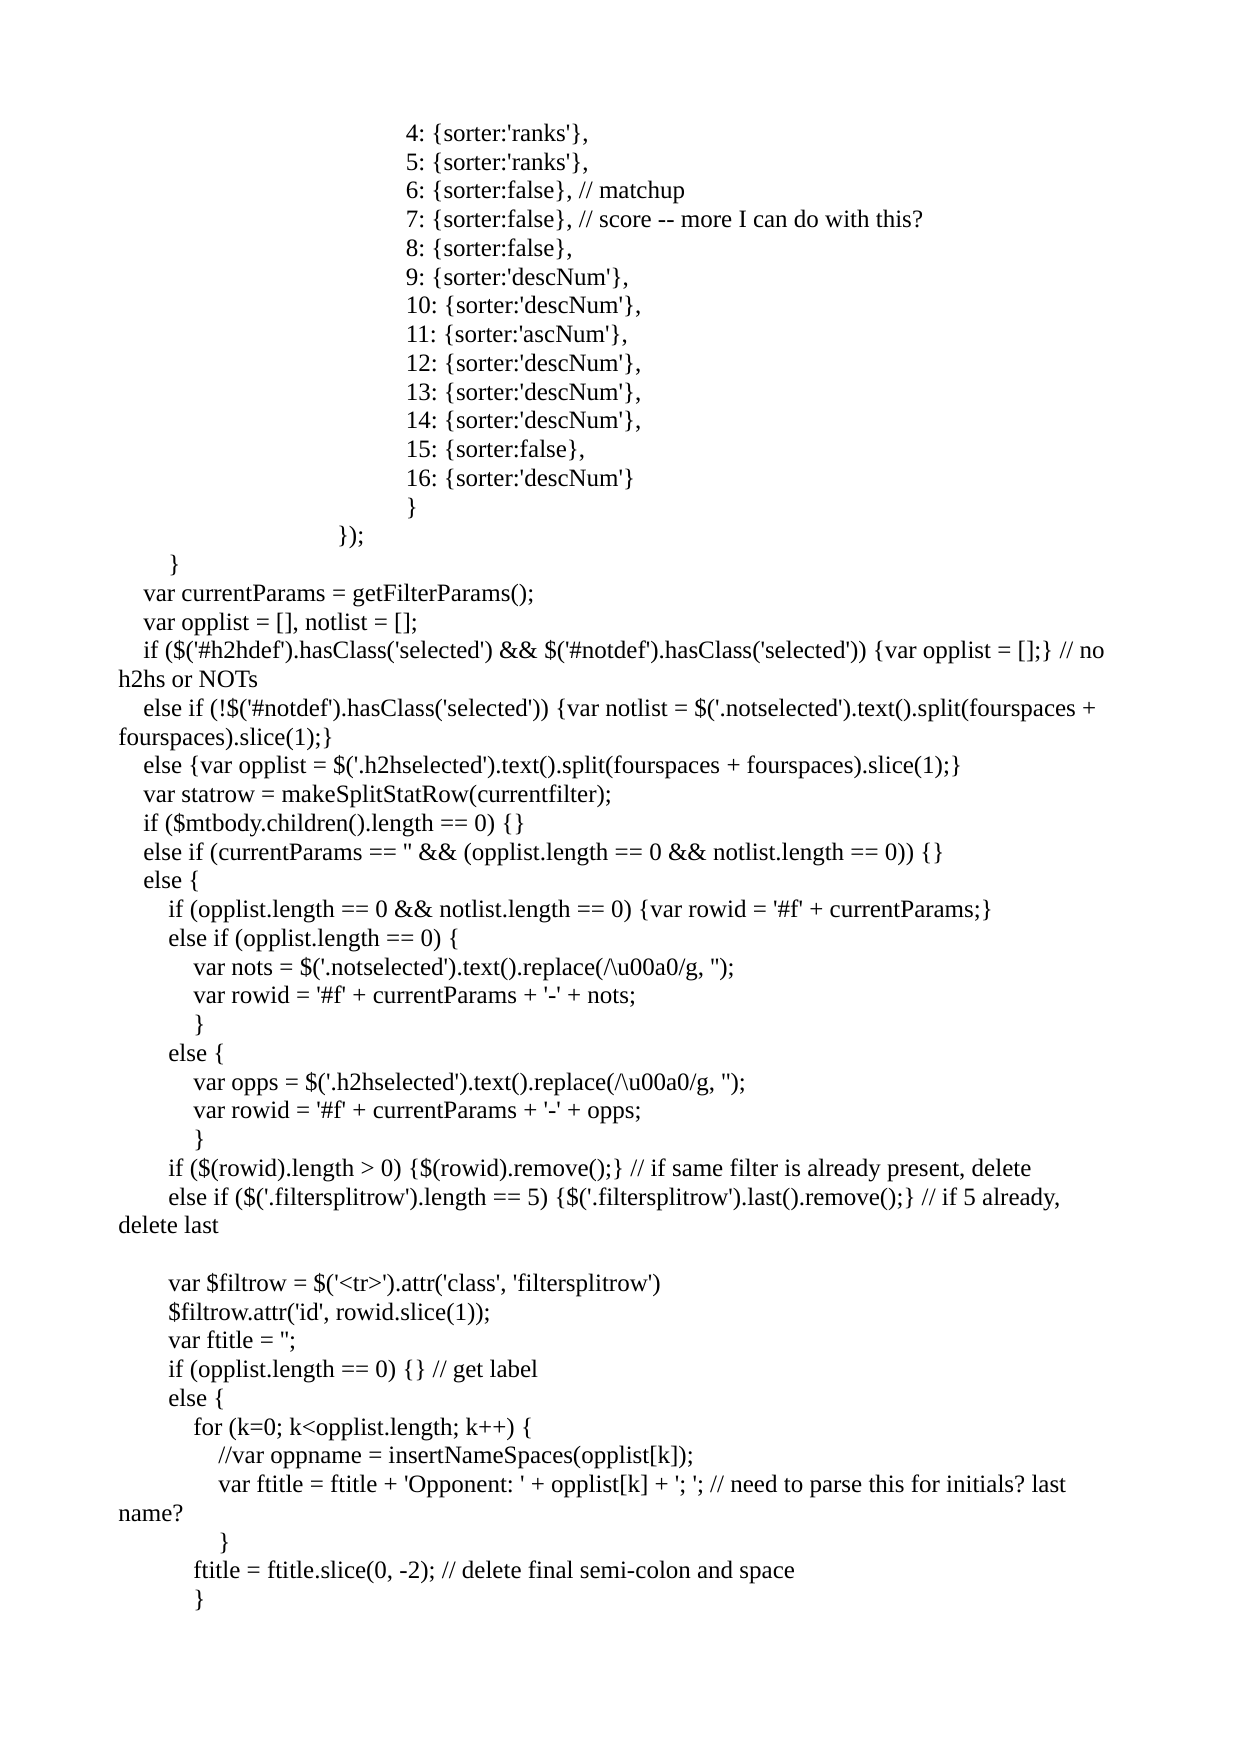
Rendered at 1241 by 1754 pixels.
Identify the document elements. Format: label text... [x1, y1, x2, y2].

text 9: {sorter:'descNum'}, [118, 262, 1122, 291]
text var rowid = '#f' + currentParams + '-' + opps; [118, 1096, 1122, 1124]
text else { [118, 1383, 1122, 1412]
text if ($(rowid).length > 0) {$(rowid).remove();} // if same filter is already present, delete [118, 1153, 1122, 1182]
text //var oppname = insertNameSpaces(opplist[k]); [118, 1441, 1122, 1469]
text 16: {sorter:'descNum'} [118, 463, 1122, 492]
text var ftitle = ''; [118, 1326, 1122, 1354]
text 11: {sorter:'ascNum'}, [118, 319, 1122, 348]
text else if (!$('#notdef').hasClass('selected')) {var notlist = $('.notselected').text().split(fourspaces + fourspaces).slice(1);} [118, 693, 1122, 751]
text } [118, 1124, 1122, 1153]
text } [118, 1527, 1122, 1556]
text if (opplist.length == 0 && notlist.length == 0) {var rowid = '#f' + currentParams;} [118, 894, 1122, 923]
text else if ($('.filtersplitrow').length == 5) {$('.filtersplitrow').last().remove();} // if 5 already, delete last [118, 1182, 1122, 1239]
text } [118, 549, 1122, 578]
text for (k=0; k<opplist.length; k++) { [118, 1412, 1122, 1441]
text }); [118, 521, 1122, 549]
text 4: {sorter:'ranks'}, [118, 118, 1122, 147]
text 15: {sorter:false}, [118, 434, 1122, 463]
text } [118, 1009, 1122, 1038]
text 5: {sorter:'ranks'}, [118, 147, 1122, 176]
text } [118, 1584, 1122, 1613]
text var opplist = [], notlist = []; [118, 607, 1122, 636]
text else if (currentParams == '' && (opplist.length == 0 && notlist.length == 0)) {} [118, 837, 1122, 866]
text else if (opplist.length == 0) { [118, 923, 1122, 952]
text $filtrow.attr('id', rowid.slice(1)); [118, 1297, 1122, 1326]
text else { [118, 1038, 1122, 1067]
text 8: {sorter:false}, [118, 233, 1122, 262]
text var nots = $('.notselected').text().replace(/\u00a0/g, ''); [118, 952, 1122, 981]
text var currentParams = getFilterParams(); [118, 578, 1122, 607]
text 10: {sorter:'descNum'}, [118, 291, 1122, 319]
text else { [118, 866, 1122, 894]
text 7: {sorter:false}, // score -- more I can do with this? [118, 204, 1122, 233]
text 12: {sorter:'descNum'}, [118, 348, 1122, 377]
text var $filtrow = $('<tr>').attr('class', 'filtersplitrow') [118, 1268, 1122, 1297]
text 14: {sorter:'descNum'}, [118, 406, 1122, 434]
text if ($('#h2hdef').hasClass('selected') && $('#notdef').hasClass('selected')) {var opplist = [];} // no h2hs or NOTs [118, 636, 1122, 693]
text } [118, 492, 1122, 521]
text 6: {sorter:false}, // matchup [118, 176, 1122, 204]
text var opps = $('.h2hselected').text().replace(/\u00a0/g, ''); [118, 1067, 1122, 1096]
text else {var opplist = $('.h2hselected').text().split(fourspaces + fourspaces).slice(1);} [118, 751, 1122, 779]
text 13: {sorter:'descNum'}, [118, 377, 1122, 406]
text if (opplist.length == 0) {} // get label [118, 1354, 1122, 1383]
text ftitle = ftitle.slice(0, -2); // delete final semi-colon and space [118, 1556, 1122, 1584]
text var statrow = makeSplitStatRow(currentfilter); [118, 779, 1122, 808]
text var rowid = '#f' + currentParams + '-' + nots; [118, 981, 1122, 1009]
text if ($mtbody.children().length == 0) {} [118, 808, 1122, 837]
text var ftitle = ftitle + 'Opponent: ' + opplist[k] + '; '; // need to parse this for initials? last name? [118, 1469, 1122, 1527]
